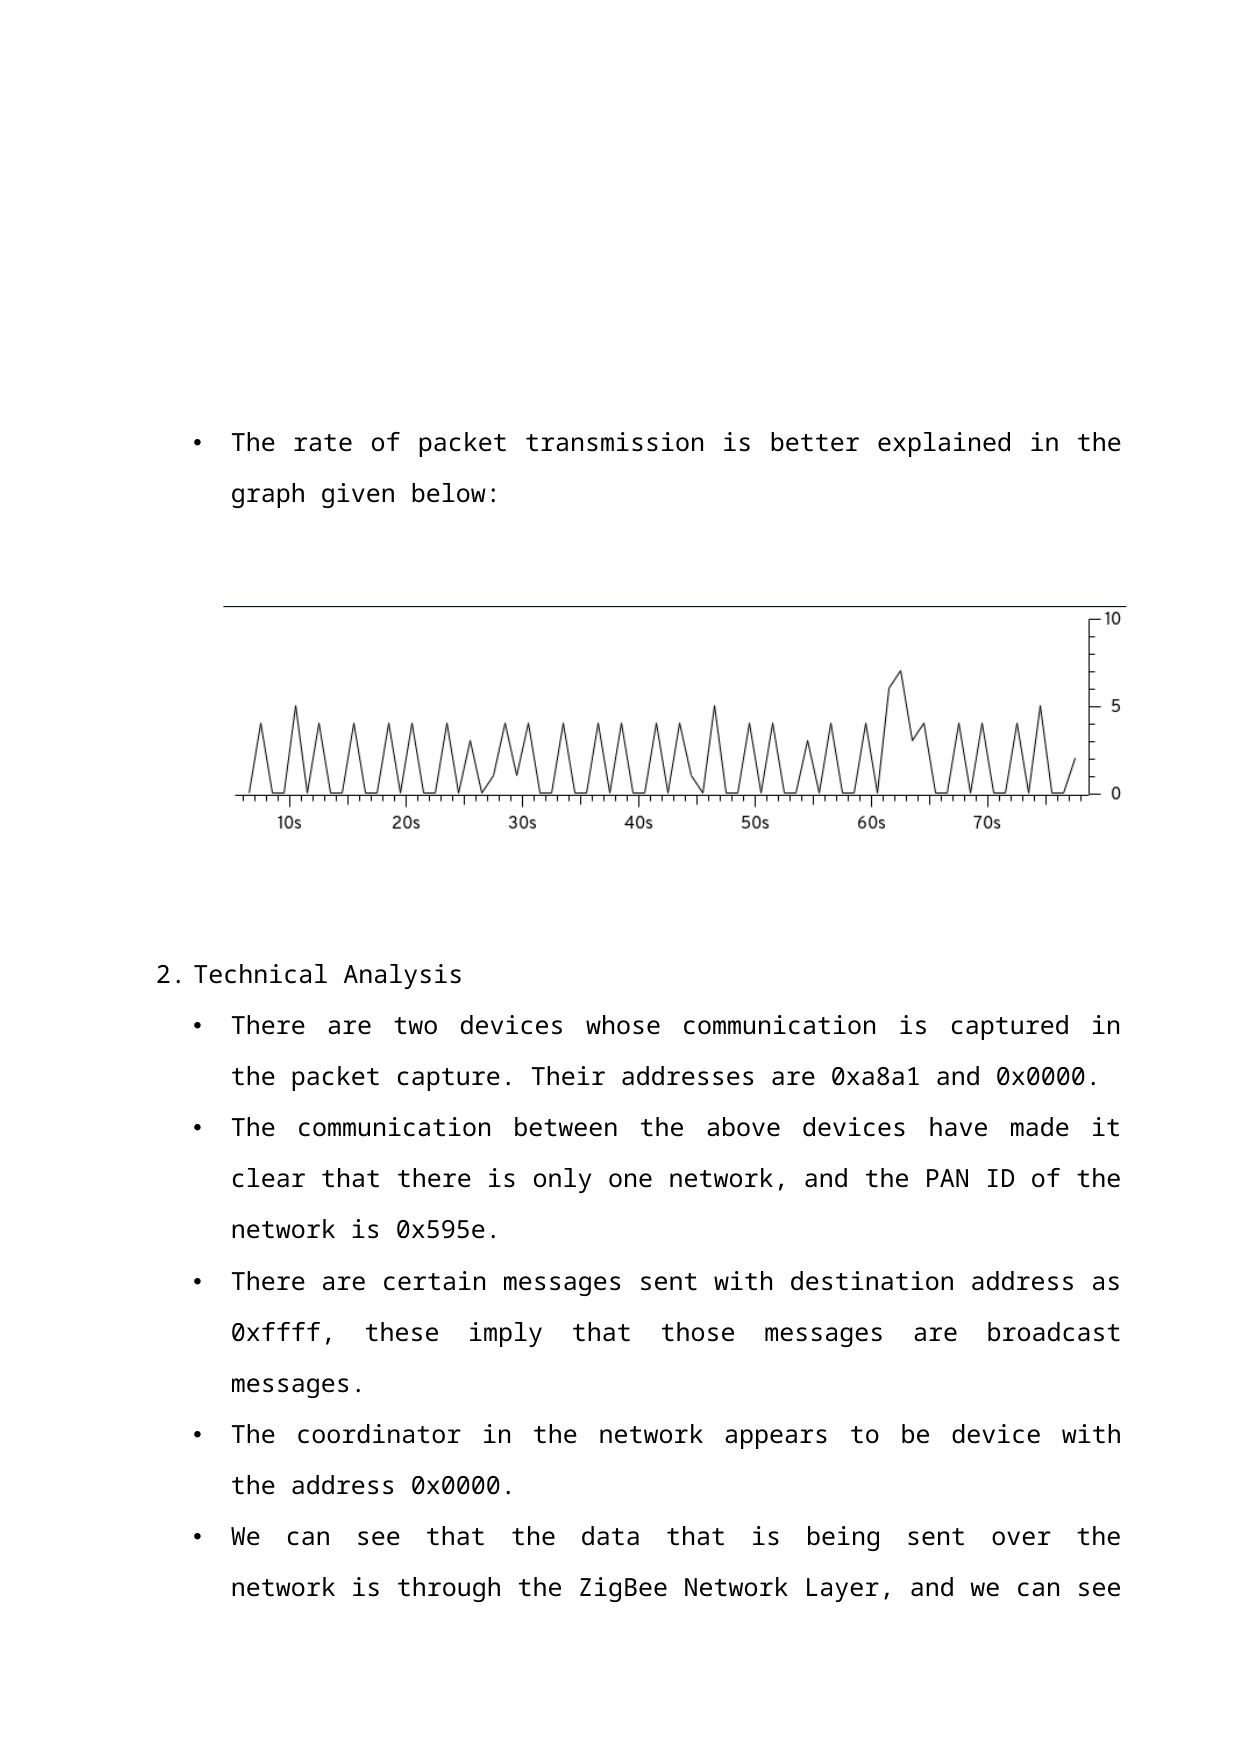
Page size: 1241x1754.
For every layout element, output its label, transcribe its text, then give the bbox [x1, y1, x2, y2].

picture [223, 606, 1127, 838]
list There are certain messages sent with destination address as 0xffff, these imply that those messages are broadcast messages. [193, 1263, 1122, 1399]
list The coordinator in the network appears to be device with the address 0x0000. [193, 1416, 1122, 1501]
list The rate of packet transmission is better explained in the graph given below: [193, 424, 1122, 509]
list We can see that the data that is being sent over the network is through the ZigBee Network Layer, and we can see [193, 1518, 1122, 1603]
list There are two devices whose communication is captured in the packet capture. Their addresses are 0xa8a1 and 0x0000. [193, 1008, 1122, 1093]
list Technical Analysis [156, 957, 1122, 991]
list The communication between the above devices have made it clear that there is only one network, and the PAN ID of the network is 0x595e. [193, 1110, 1122, 1246]
